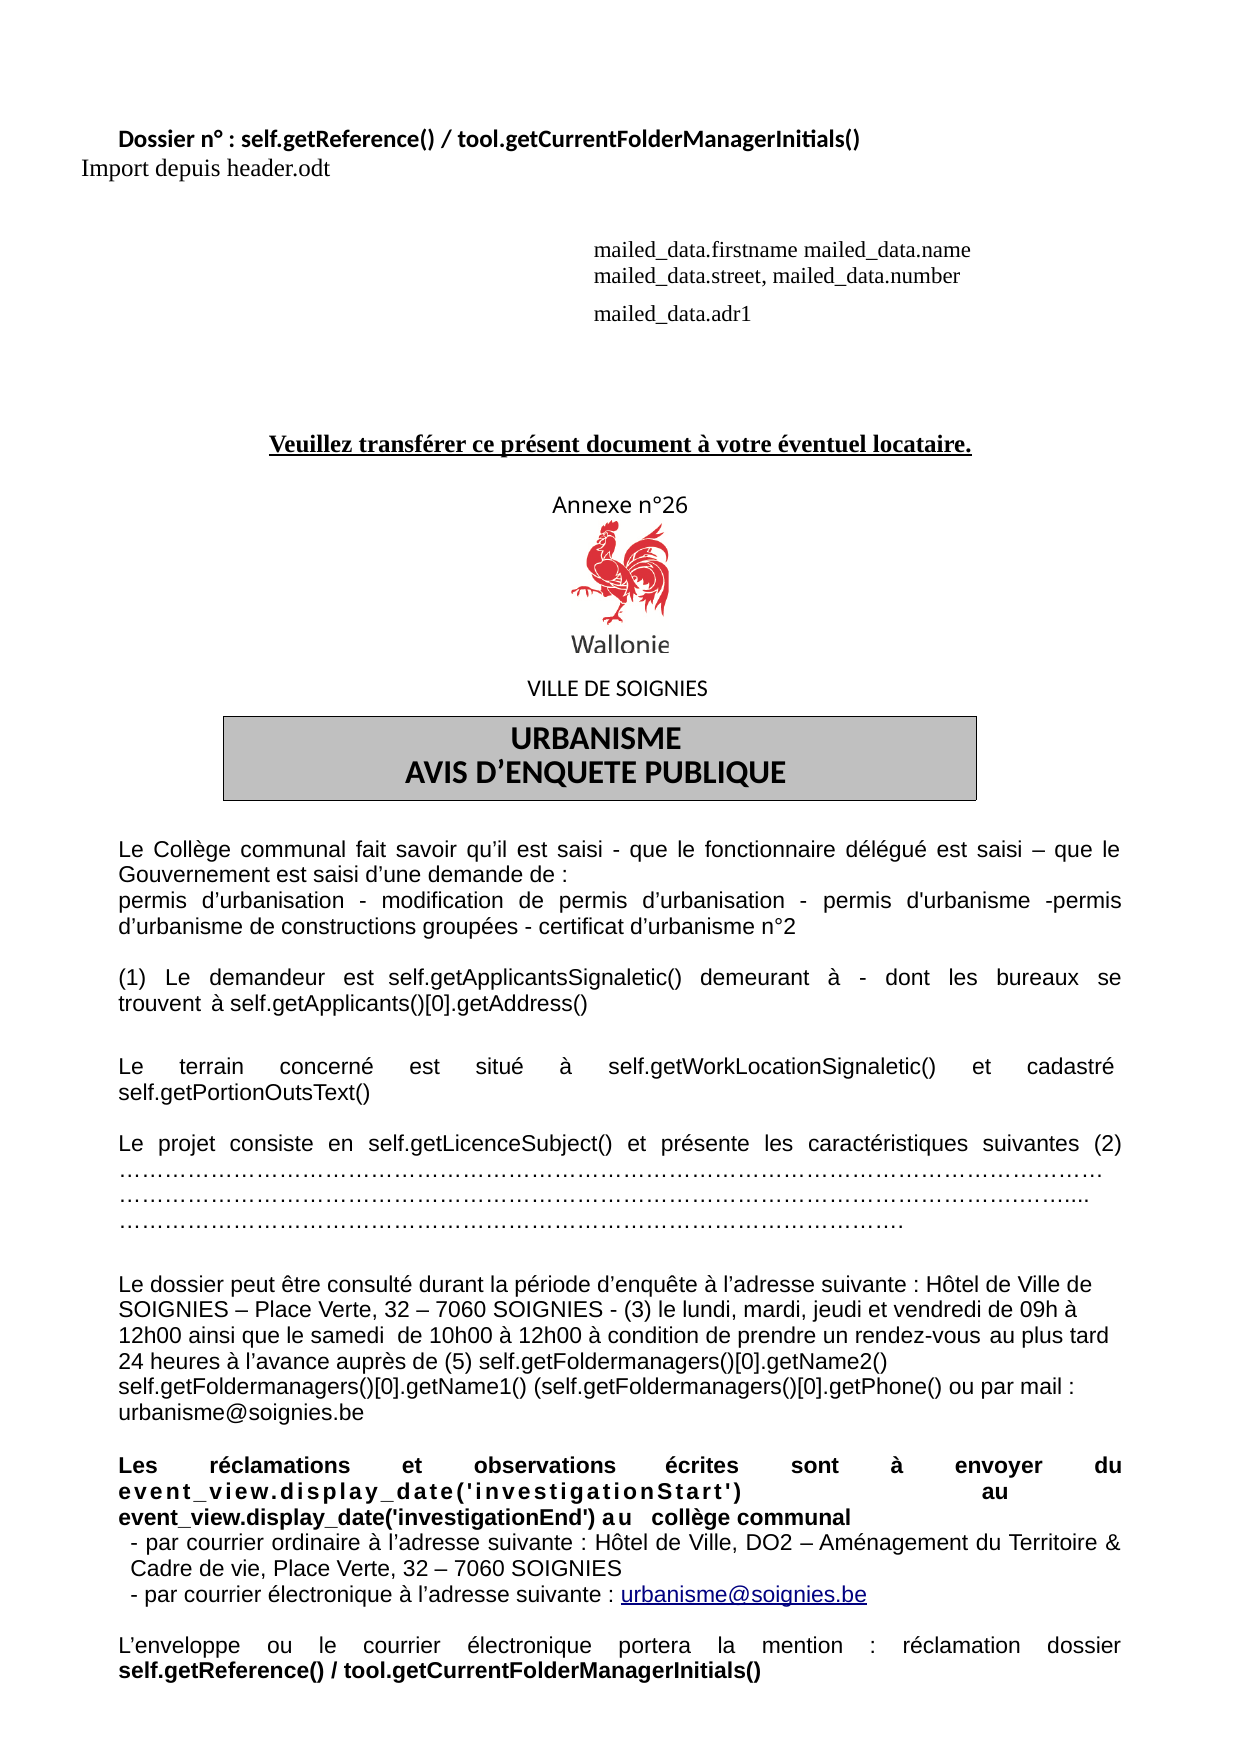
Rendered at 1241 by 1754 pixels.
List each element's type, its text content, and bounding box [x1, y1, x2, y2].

text Le projet consiste en self.getLicenceSubject() et présente les caractéristiques suivantes (2) ………………………………………………………………………………………………………………………………………………………………………………………………………………………….……....…………………………………………………………………………………………. [118, 1131, 1122, 1233]
text Le terrain concerné est situé à self.getWorkLocationSignaletic() et cadastré self.getPortionOutsText() [118, 1054, 1114, 1105]
text URBANISME [232, 725, 967, 758]
text Les réclamations et observations écrites sont à envoyer du event_view.display_date('investigationStart') au event_view.display_date('investigationEnd') au collège communal [118, 1453, 1122, 1530]
text AVIS D’ENQUETE PUBLIQUE [232, 758, 967, 791]
text Le Collège communal fait savoir qu’il est saisi - que le fonctionnaire délégué est saisi – que le Gouvernement est saisi d’une demande de : [118, 837, 1122, 888]
text permis d’urbanisation - modification de permis d’urbanisation - permis d'urbanisme -permis d’urbanisme de constructions groupées - certificat d’urbanisme n°2 [118, 888, 1122, 939]
text mailed_data.adr1 [593, 301, 1188, 326]
text Dossier n° : self.getReference() / tool.getCurrentFolderManagerInitials() [118, 128, 1122, 153]
text Le dossier peut être consulté durant la période d’enquête à l’adresse suivante : Hôtel de Ville de SOIGNIES – Place Verte, 32 – 7060 SOIGNIES - (3) le lundi, mardi, jeudi et vendredi de 09h à 12h00 ainsi que le samedi de 10h00 à 12h00 à condition de prendre un rendez-vous au plus tard 24 heures à l’avance auprès de (5) self.getFoldermanagers()[0].getName2() self.getFoldermanagers()[0].getName1() (self.getFoldermanagers()[0].getPhone() ou par mail : urbanisme@soignies.be [118, 1272, 1122, 1425]
title Veuillez transférer ce présent document à votre éventuel locataire. [118, 431, 1122, 458]
text L’enveloppe ou le courrier électronique portera la mention : réclamation dossier self.getReference() / tool.getCurrentFolderManagerInitials() [118, 1633, 1122, 1684]
text VILLE DE SOIGNIES [118, 678, 1122, 702]
text mailed_data.firstname mailed_data.name mailed_data.street, mailed_data.number [593, 237, 1188, 288]
text - par courrier électronique à l’adresse suivante : urbanisme@soignies.be [130, 1581, 1122, 1607]
text (1) Le demandeur est self.getApplicantsSignaletic() demeurant à - dont les bureaux se trouvent à self.getApplicants()[0].getAddress() [118, 965, 1122, 1016]
text Annexe n°26 [118, 489, 1122, 521]
text Import depuis header.odt [81, 154, 506, 181]
text - par courrier ordinaire à l’adresse suivante : Hôtel de Ville, DO2 – Aménagement du Territoire & Cadre de vie, Place Verte, 32 – 7060 SOIGNIES [130, 1530, 1122, 1581]
